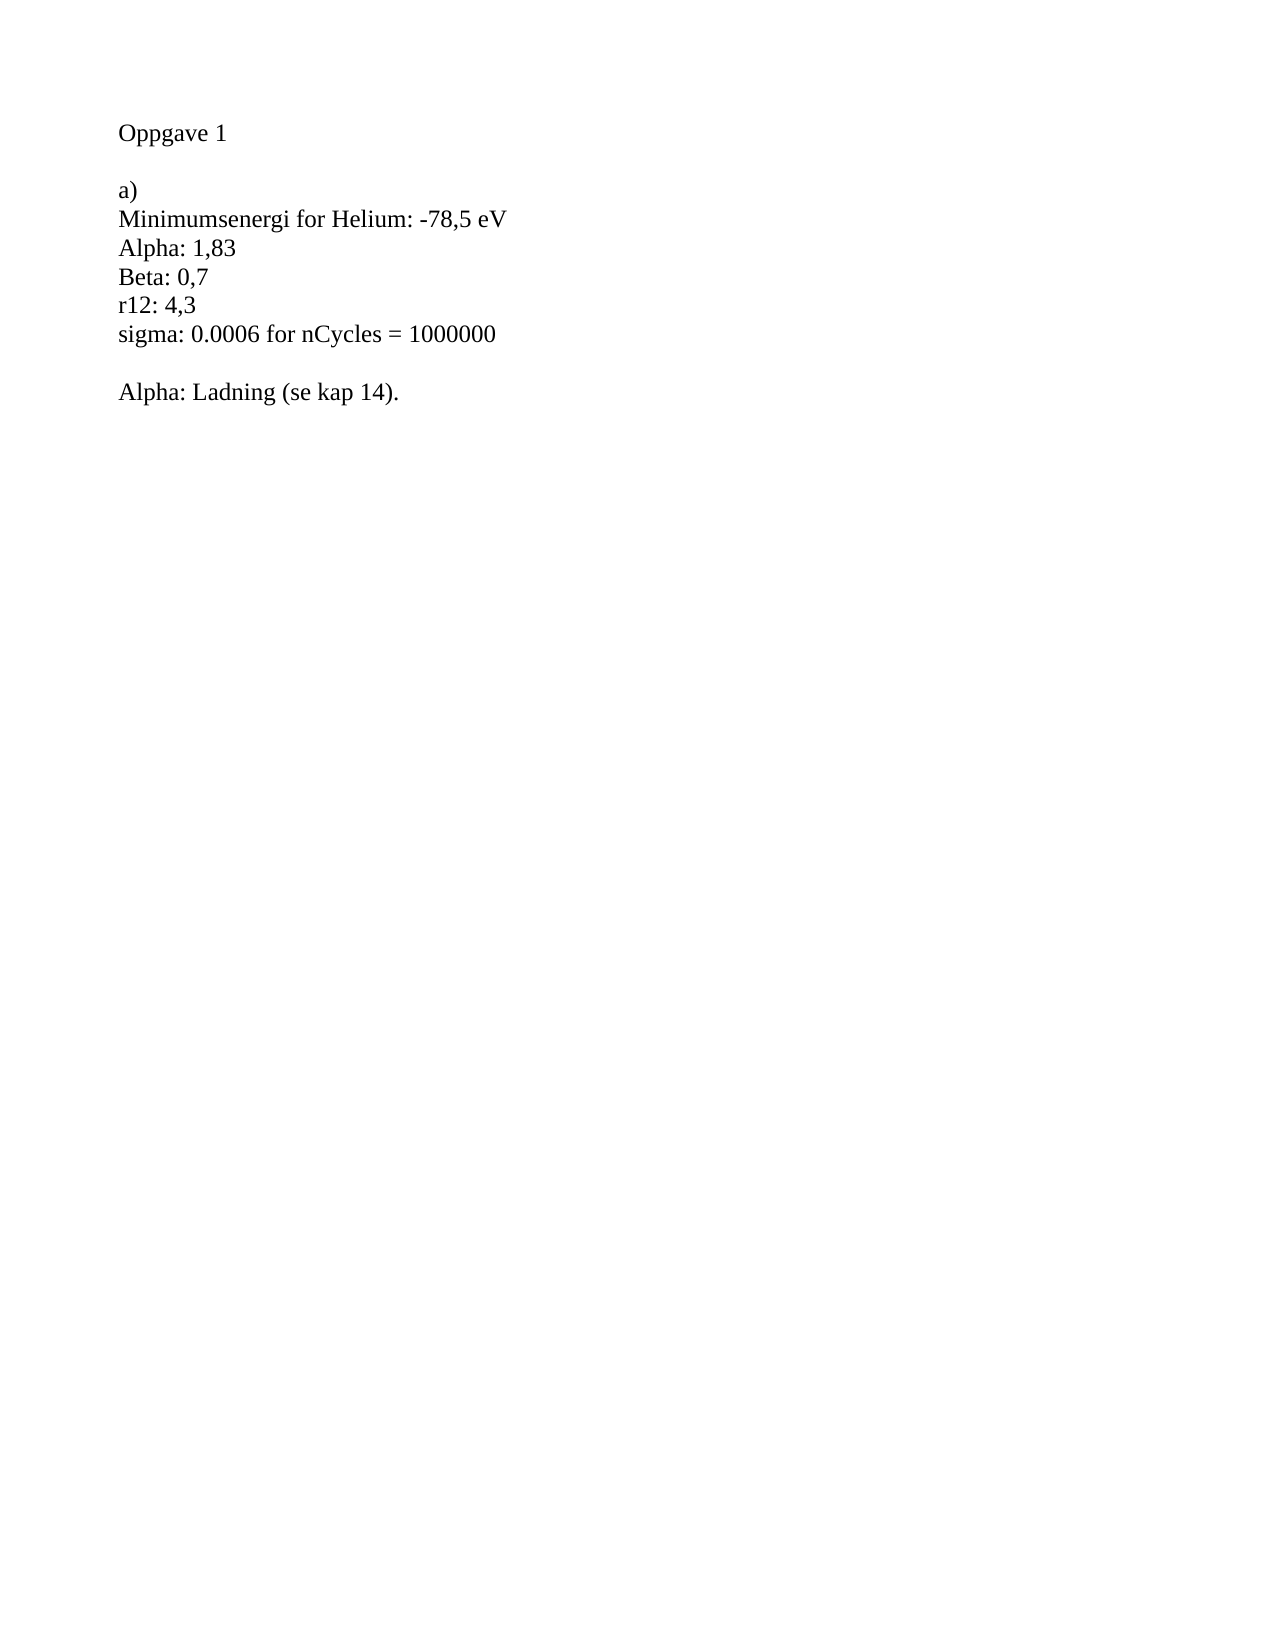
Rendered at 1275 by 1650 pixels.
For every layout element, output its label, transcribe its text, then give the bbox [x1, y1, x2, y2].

text sigma: 0.0006 for nCycles = 1000000 [118, 319, 1157, 348]
text Alpha: 1,83 [118, 233, 1157, 262]
text r12: 4,3 [118, 291, 1157, 319]
text Oppgave 1 [118, 118, 1157, 147]
text a) [118, 176, 1157, 204]
text Beta: 0,7 [118, 262, 1157, 291]
text Alpha: Ladning (se kap 14). [118, 377, 1157, 406]
text Minimumsenergi for Helium: -78,5 eV [118, 204, 1157, 233]
